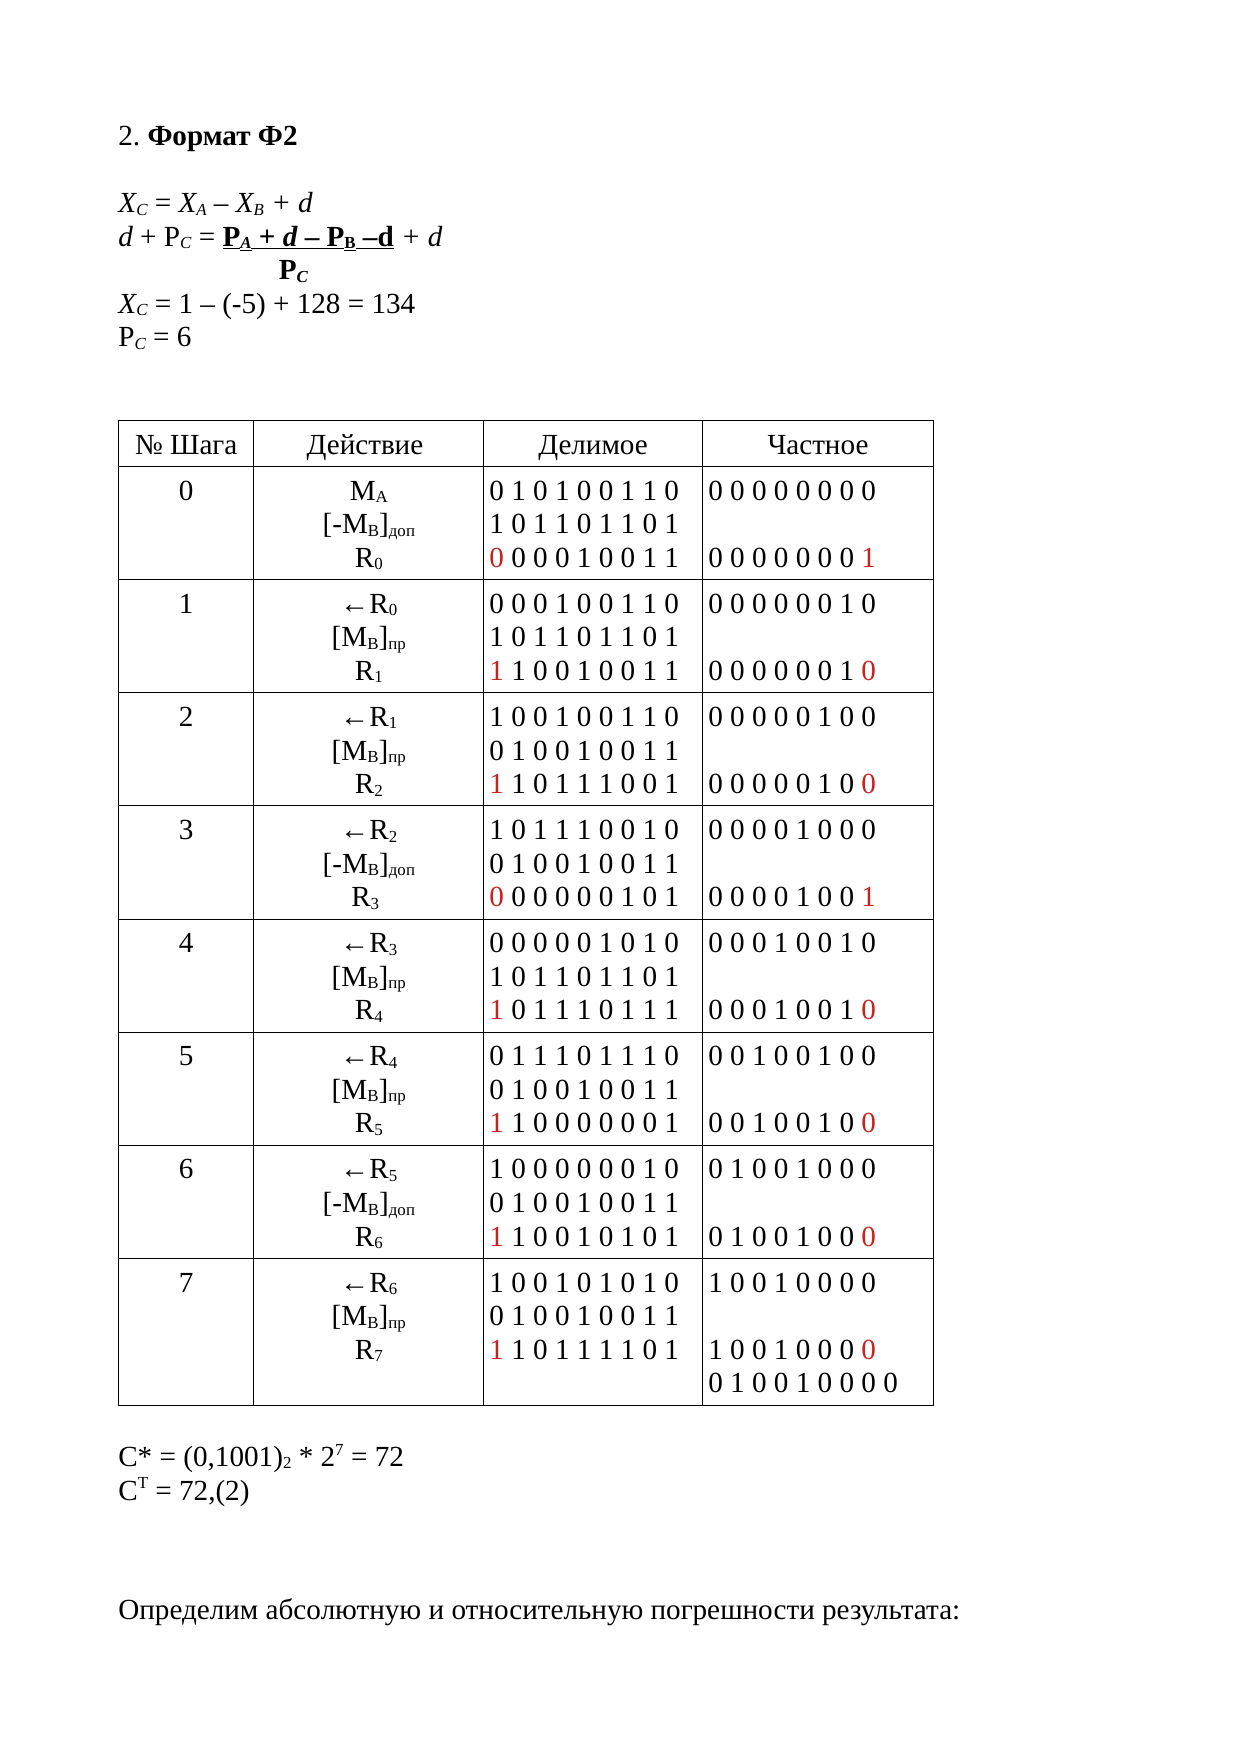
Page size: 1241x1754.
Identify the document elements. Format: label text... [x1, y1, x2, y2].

table_cell 0 0 0 1 0 0 1 1 0 1 0 1 1 0 1 1 0 1 1 1 0 0 1 0 0 1 1 [484, 580, 702, 692]
table_cell ←R3 [MB]пр R4 [254, 920, 483, 1032]
table_cell 1 0 0 1 0 0 0 0 1 0 0 1 0 0 0 0 0 1 0 0 1 0 0 0 0 [703, 1259, 933, 1404]
table_header Частное [703, 421, 933, 466]
table_cell 1 0 0 1 0 1 0 1 0 0 1 0 0 1 0 0 1 1 1 1 0 1 1 1 1 0 1 [484, 1259, 702, 1404]
text PC [118, 252, 1122, 286]
table_cell 0 0 0 1 0 0 1 0 0 0 0 1 0 0 1 0 [703, 920, 933, 1032]
table_cell 2 [119, 693, 253, 805]
table_cell 0 0 0 0 0 0 0 0 0 0 0 0 0 0 0 1 [703, 467, 933, 579]
subtitle С* = (0,1001)2 * 27 = 72 [118, 1439, 1122, 1473]
table_cell 0 1 0 0 1 0 0 0 0 1 0 0 1 0 0 0 [703, 1146, 933, 1258]
subtitle CТ = 72,(2) [118, 1473, 1122, 1506]
table_cell 0 0 0 0 0 1 0 1 0 1 0 1 1 0 1 1 0 1 1 0 1 1 1 0 1 1 1 [484, 920, 702, 1032]
table_cell 0 0 0 0 1 0 0 0 0 0 0 0 1 0 0 1 [703, 806, 933, 918]
table_cell 7 [119, 1259, 253, 1404]
table_cell 1 0 0 1 0 0 1 1 0 0 1 0 0 1 0 0 1 1 1 1 0 1 1 1 0 0 1 [484, 693, 702, 805]
table_cell 5 [119, 1033, 253, 1145]
table_cell ←R1 [MB]пр R2 [254, 693, 483, 805]
table_cell 0 0 1 0 0 1 0 0 0 0 1 0 0 1 0 0 [703, 1033, 933, 1145]
table_cell ←R2 [-MB]доп R3 [254, 806, 483, 918]
table_header Действие [254, 421, 483, 466]
table_cell 6 [119, 1146, 253, 1258]
text PC = 6 [118, 319, 1122, 353]
table_cell 0 0 0 0 0 0 1 0 0 0 0 0 0 0 1 0 [703, 580, 933, 692]
table_cell ←R5 [-MB]доп R6 [254, 1146, 483, 1258]
table_header № Шага [119, 421, 253, 466]
table_cell 4 [119, 920, 253, 1032]
table_cell 0 1 0 1 0 0 1 1 0 1 0 1 1 0 1 1 0 1 0 0 0 0 1 0 0 1 1 [484, 467, 702, 579]
text Определим абсолютную и относительную погрешности результата: [118, 1592, 1122, 1626]
table_cell MA [-MB]доп R0 [254, 467, 483, 579]
table_cell 1 0 1 1 1 0 0 1 0 0 1 0 0 1 0 0 1 1 0 0 0 0 0 0 1 0 1 [484, 806, 702, 918]
table_cell ←R0 [MB]пр R1 [254, 580, 483, 692]
table_cell ←R4 [MB]пр R5 [254, 1033, 483, 1145]
table_cell 1 0 0 0 0 0 0 1 0 0 1 0 0 1 0 0 1 1 1 1 0 0 1 0 1 0 1 [484, 1146, 702, 1258]
table_cell 3 [119, 806, 253, 918]
table_cell 1 [119, 580, 253, 692]
table_cell ←R6 [MB]пр R7 [254, 1259, 483, 1404]
table_header Делимое [484, 421, 702, 466]
subtitle 2. Формат Ф2 [118, 118, 1122, 152]
text d + PC = PA + d – PB –d + d [118, 219, 1122, 252]
text XC = XA – XB + d [118, 185, 1122, 219]
table_cell 0 1 1 1 0 1 1 1 0 0 1 0 0 1 0 0 1 1 1 1 0 0 0 0 0 0 1 [484, 1033, 702, 1145]
table_cell 0 [119, 467, 253, 579]
table_cell 0 0 0 0 0 1 0 0 0 0 0 0 0 1 0 0 [703, 693, 933, 805]
text XC = 1 – (-5) + 128 = 134 [118, 286, 1122, 319]
